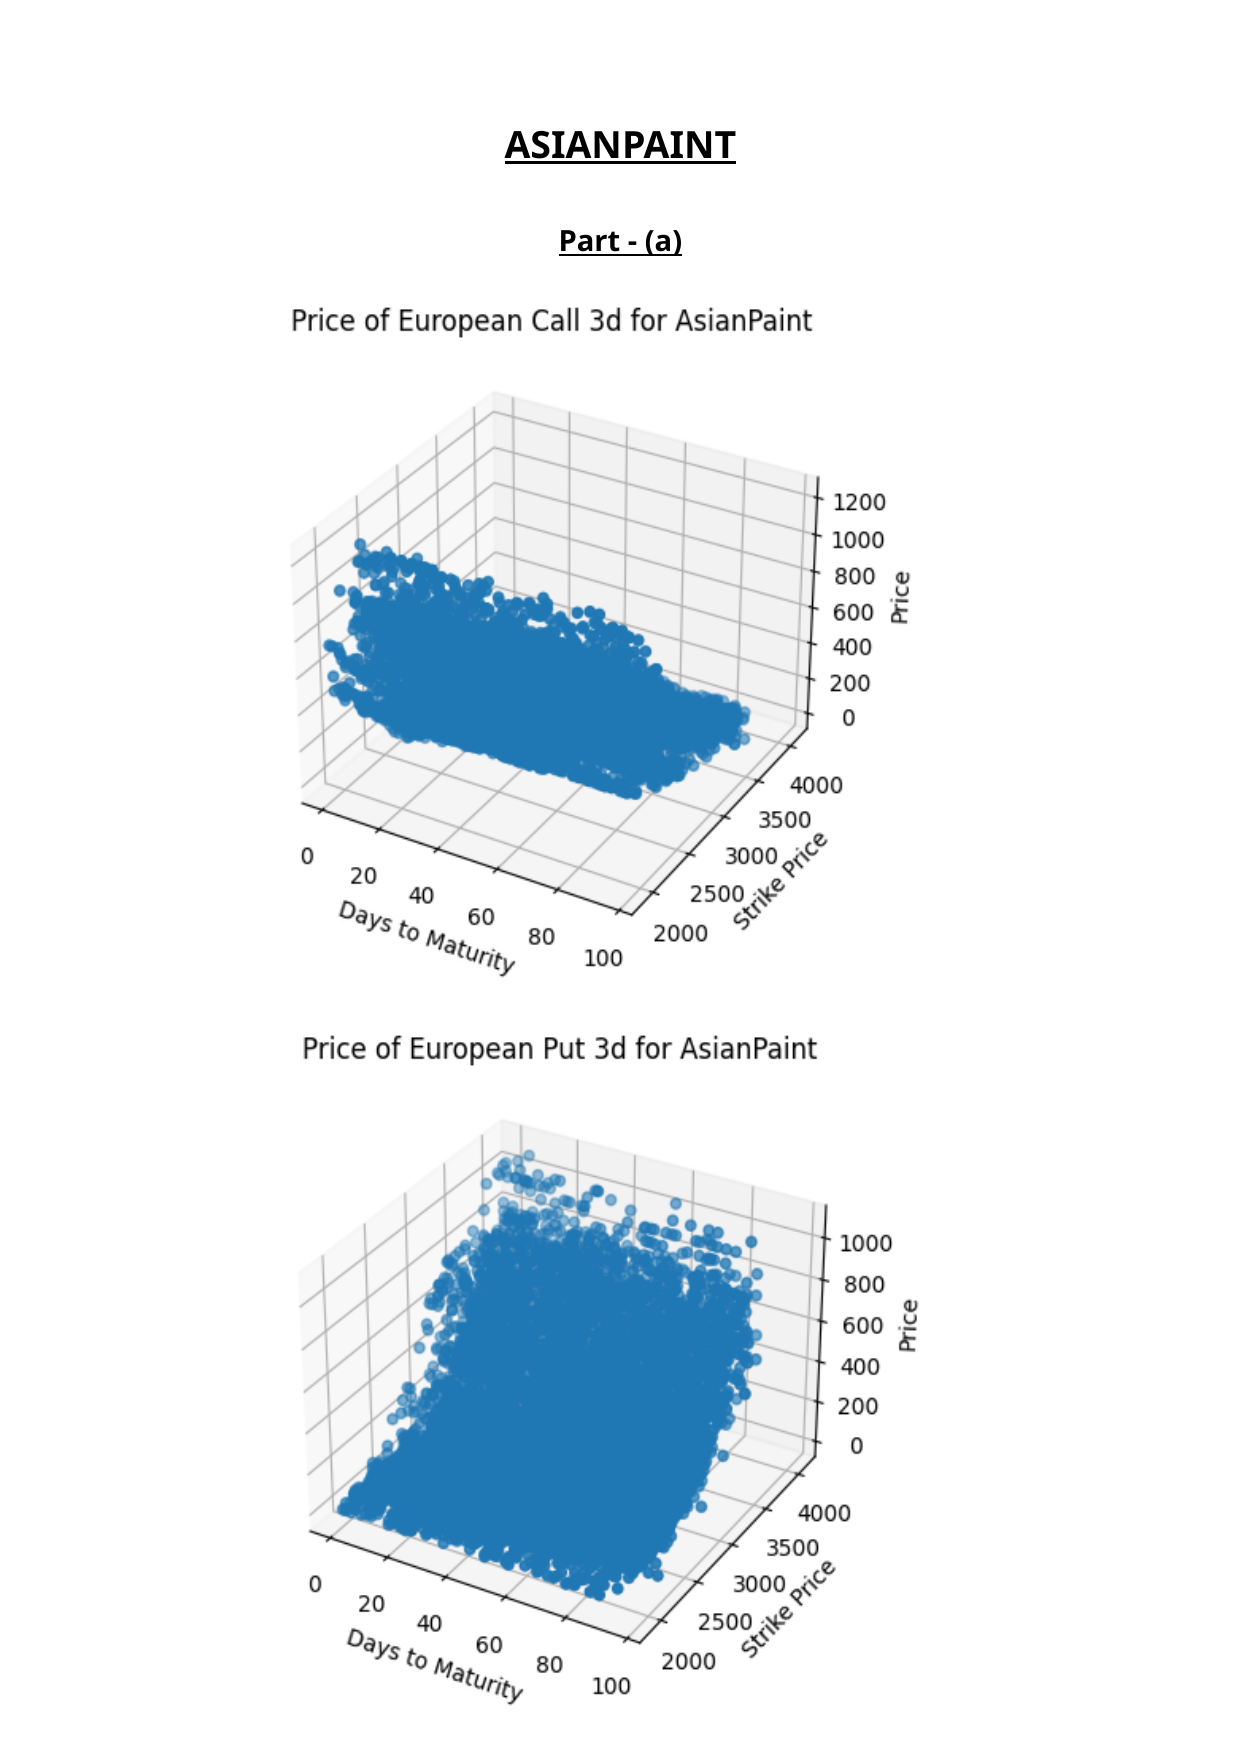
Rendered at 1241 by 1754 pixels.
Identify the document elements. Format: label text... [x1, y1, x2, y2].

text Part - (a) [118, 220, 1122, 260]
picture [250, 1018, 990, 1724]
picture [242, 291, 982, 996]
text ASIANPAINT [118, 118, 1122, 169]
